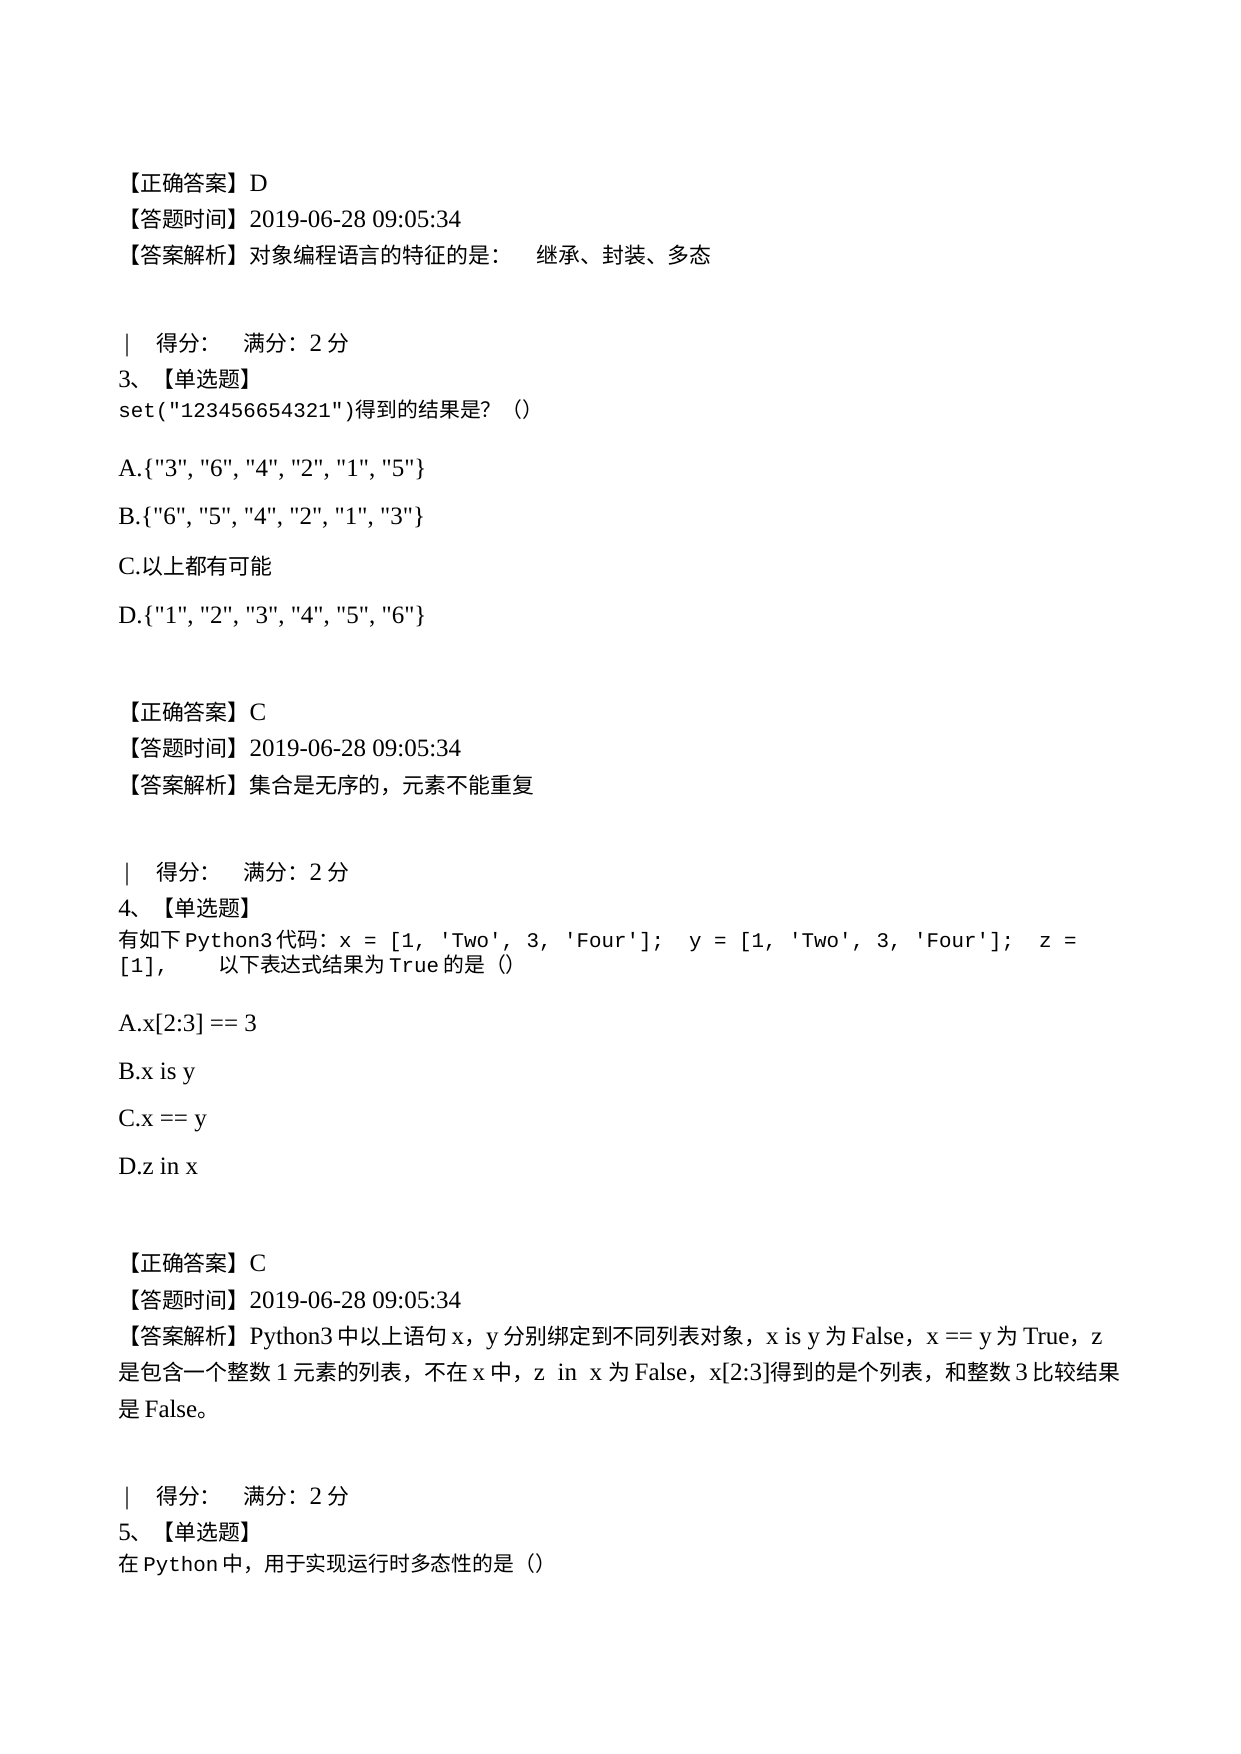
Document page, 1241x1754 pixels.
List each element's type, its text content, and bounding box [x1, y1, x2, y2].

text | 得分： 满分：2分 [118, 855, 1122, 887]
text 【正确答案】D [118, 166, 1122, 197]
text 【正确答案】C [118, 695, 1122, 727]
text 【答案解析】Python3中以上语句x，y分别绑定到不同列表对象，x is y为False，x == y为True，z是包含一个整数1元素的列表，不在x中，z in x 为False，x[2:3]得到的是个列表，和整数3比较结果是False。 [118, 1319, 1122, 1423]
text set("123456654321")得到的结果是？（） [118, 398, 1122, 424]
text 【正确答案】C [118, 1246, 1122, 1278]
text 【答案解析】对象编程语言的特征的是： 继承、封装、多态 [118, 238, 1122, 270]
text 【答题时间】2019-06-28 09:05:34 [118, 731, 1122, 763]
text 3、【单选题】 [118, 362, 1122, 394]
text 有如下Python3代码：x = [1, 'Two', 3, 'Four']; y = [1, 'Two', 3, 'Four']; z = [1], 以下表达式结果为True的是（） [118, 928, 1122, 979]
text C.以上都有可能 [118, 549, 1122, 580]
text 4、【单选题】 [118, 891, 1122, 923]
text D.{"1", "2", "3", "4", "5", "6"} [118, 600, 1122, 628]
text A.x[2:3] == 3 [118, 1008, 1122, 1037]
text 【答案解析】集合是无序的，元素不能重复 [118, 768, 1122, 799]
text 5、【单选题】 [118, 1515, 1122, 1547]
text | 得分： 满分：2分 [118, 326, 1122, 357]
text B.{"6", "5", "4", "2", "1", "3"} [118, 501, 1122, 530]
text 【答题时间】2019-06-28 09:05:34 [118, 1283, 1122, 1314]
text B.x is y [118, 1056, 1122, 1085]
text A.{"3", "6", "4", "2", "1", "5"} [118, 453, 1122, 482]
text 在Python中，用于实现运行时多态性的是（） [118, 1552, 1122, 1577]
text C.x == y [118, 1103, 1122, 1132]
text | 得分： 满分：2分 [118, 1479, 1122, 1511]
text 【答题时间】2019-06-28 09:05:34 [118, 202, 1122, 234]
text D.z in x [118, 1151, 1122, 1180]
